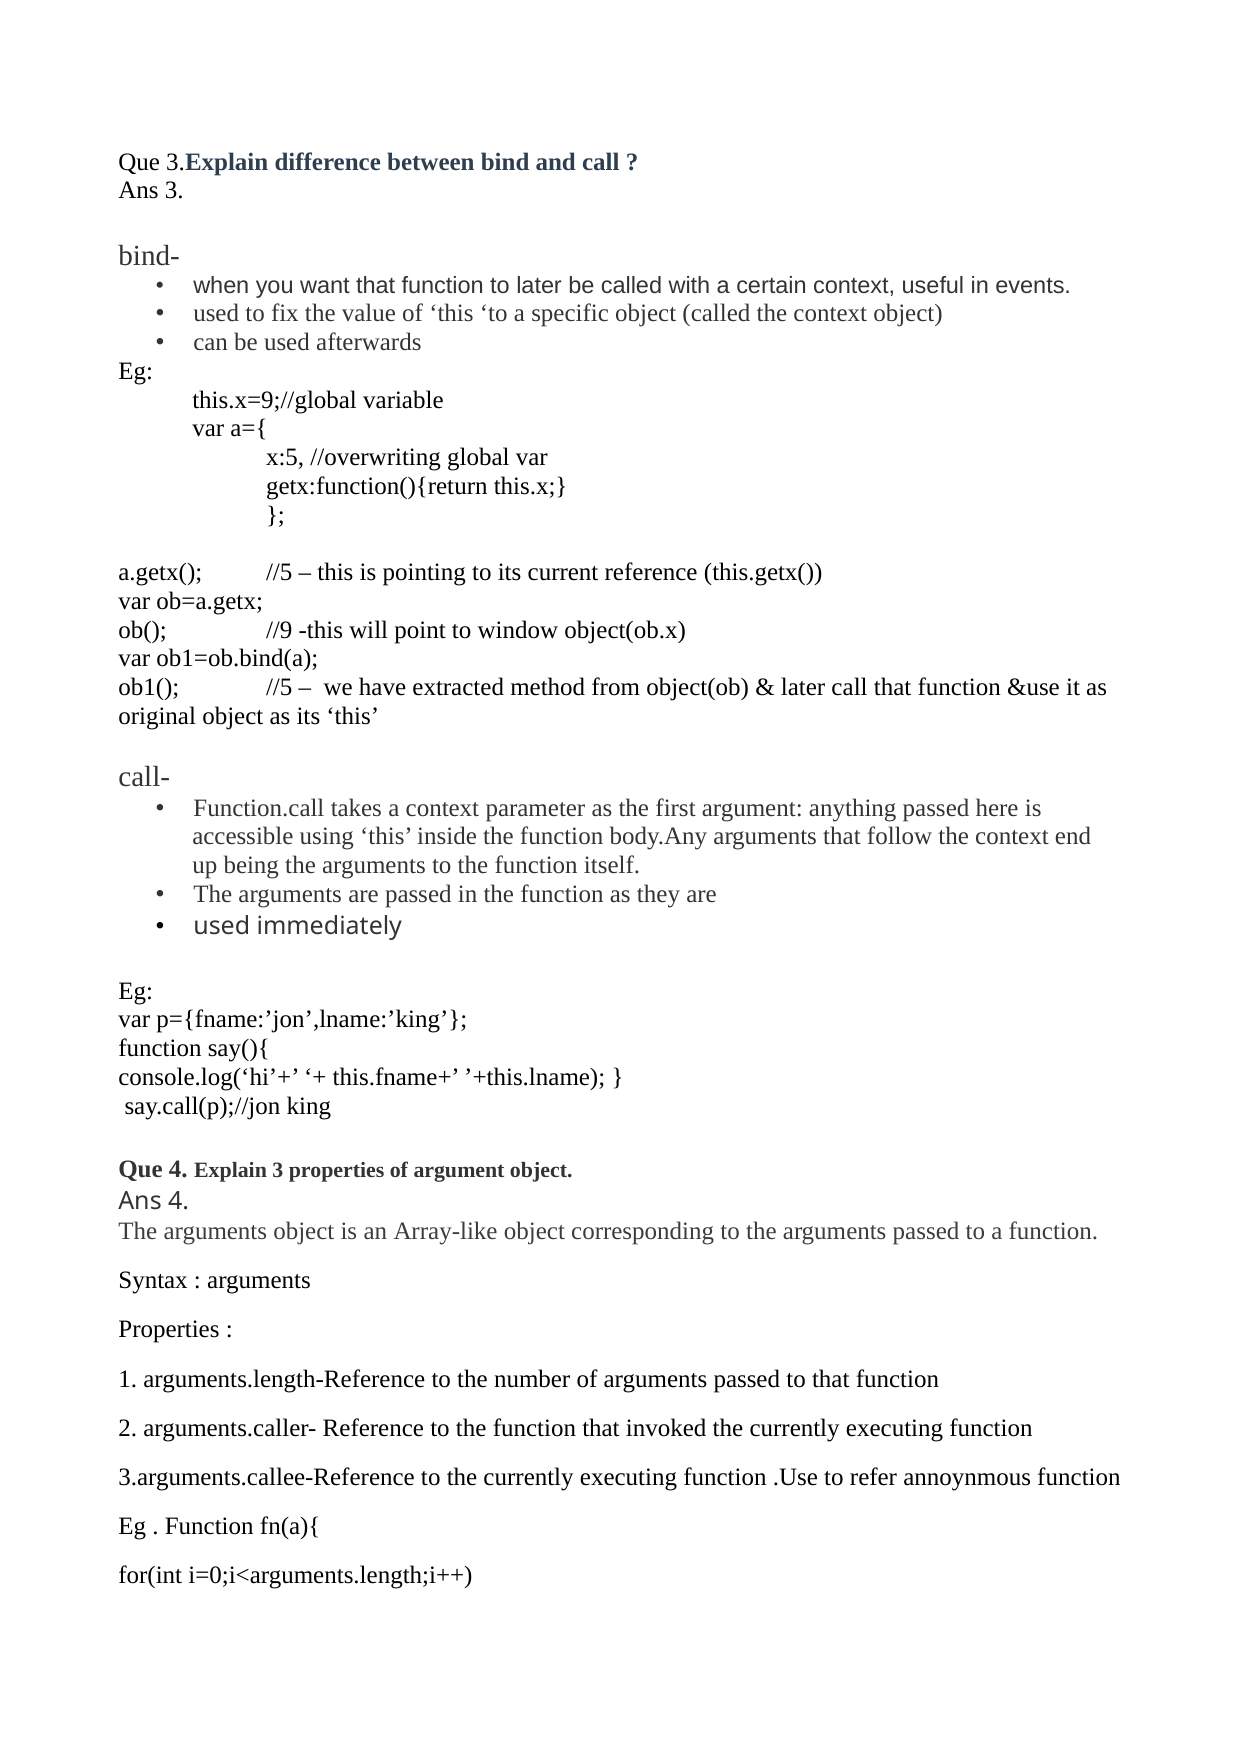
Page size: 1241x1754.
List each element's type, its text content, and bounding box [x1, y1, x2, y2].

text Eg: [118, 356, 1122, 385]
text Eg: [118, 976, 1122, 1004]
list Function.call takes a context parameter as the first argument: anything passed here is [156, 793, 1122, 821]
list The arguments are passed in the function as they are [156, 879, 1122, 908]
text }; [118, 500, 1122, 528]
text x:5, //overwriting global var [118, 442, 1122, 471]
text function say(){ [118, 1033, 1122, 1062]
text bind- [118, 238, 1122, 271]
text The arguments object is an Array-like object corresponding to the arguments passed to a function. [118, 1216, 1122, 1245]
list used to fix the value of ‘this ‘to a specific object (called the context object) [156, 298, 1122, 327]
text Ans 3. [118, 176, 1122, 204]
text console.log(‘hi’+’ ‘+ this.fname+’ ’+this.lname); } [118, 1062, 1122, 1091]
list when you want that function to later be called with a certain context, useful in events. [156, 271, 1122, 298]
text accessible using ‘this’ inside the function body.Any arguments that follow the context end up being the arguments to the function itself. [118, 821, 1122, 879]
text ob(); //9 -this will point to window object(ob.x) [118, 615, 1122, 643]
text Que 4. Explain 3 properties of argument object. [118, 1154, 1122, 1182]
text a.getx(); //5 – this is pointing to its current reference (this.getx()) [118, 557, 1122, 586]
text Que 3.Explain difference between bind and call ? [118, 147, 1122, 176]
text Properties : [118, 1314, 1122, 1343]
list can be used afterwards [156, 327, 1122, 356]
text getx:function(){return this.x;} [118, 471, 1122, 500]
list used immediately [156, 908, 1122, 942]
text 2. arguments.caller- Reference to the function that invoked the currently executing function [118, 1413, 1122, 1441]
text ob1(); //5 – we have extracted method from object(ob) & later call that function &use it as original object as its ‘this’ [118, 672, 1122, 731]
text Eg . Function fn(a){ [118, 1511, 1122, 1539]
text var ob=a.getx; [118, 586, 1122, 615]
text var p={fname:’jon’,lname:’king’}; [118, 1004, 1122, 1033]
text call- [118, 759, 1122, 793]
text say.call(p);//jon king [118, 1091, 1122, 1119]
text Syntax : arguments [118, 1266, 1122, 1294]
text 3.arguments.callee-Reference to the currently executing function .Use to refer annoynmous function [118, 1462, 1122, 1491]
text 1. arguments.length-Reference to the number of arguments passed to that function [118, 1364, 1122, 1392]
text var a={ [118, 413, 1122, 442]
text var ob1=ob.bind(a); [118, 643, 1122, 672]
text Ans 4. [118, 1182, 1122, 1216]
text this.x=9;//global variable [118, 385, 1122, 413]
text for(int i=0;i<arguments.length;i++) [118, 1560, 1122, 1589]
